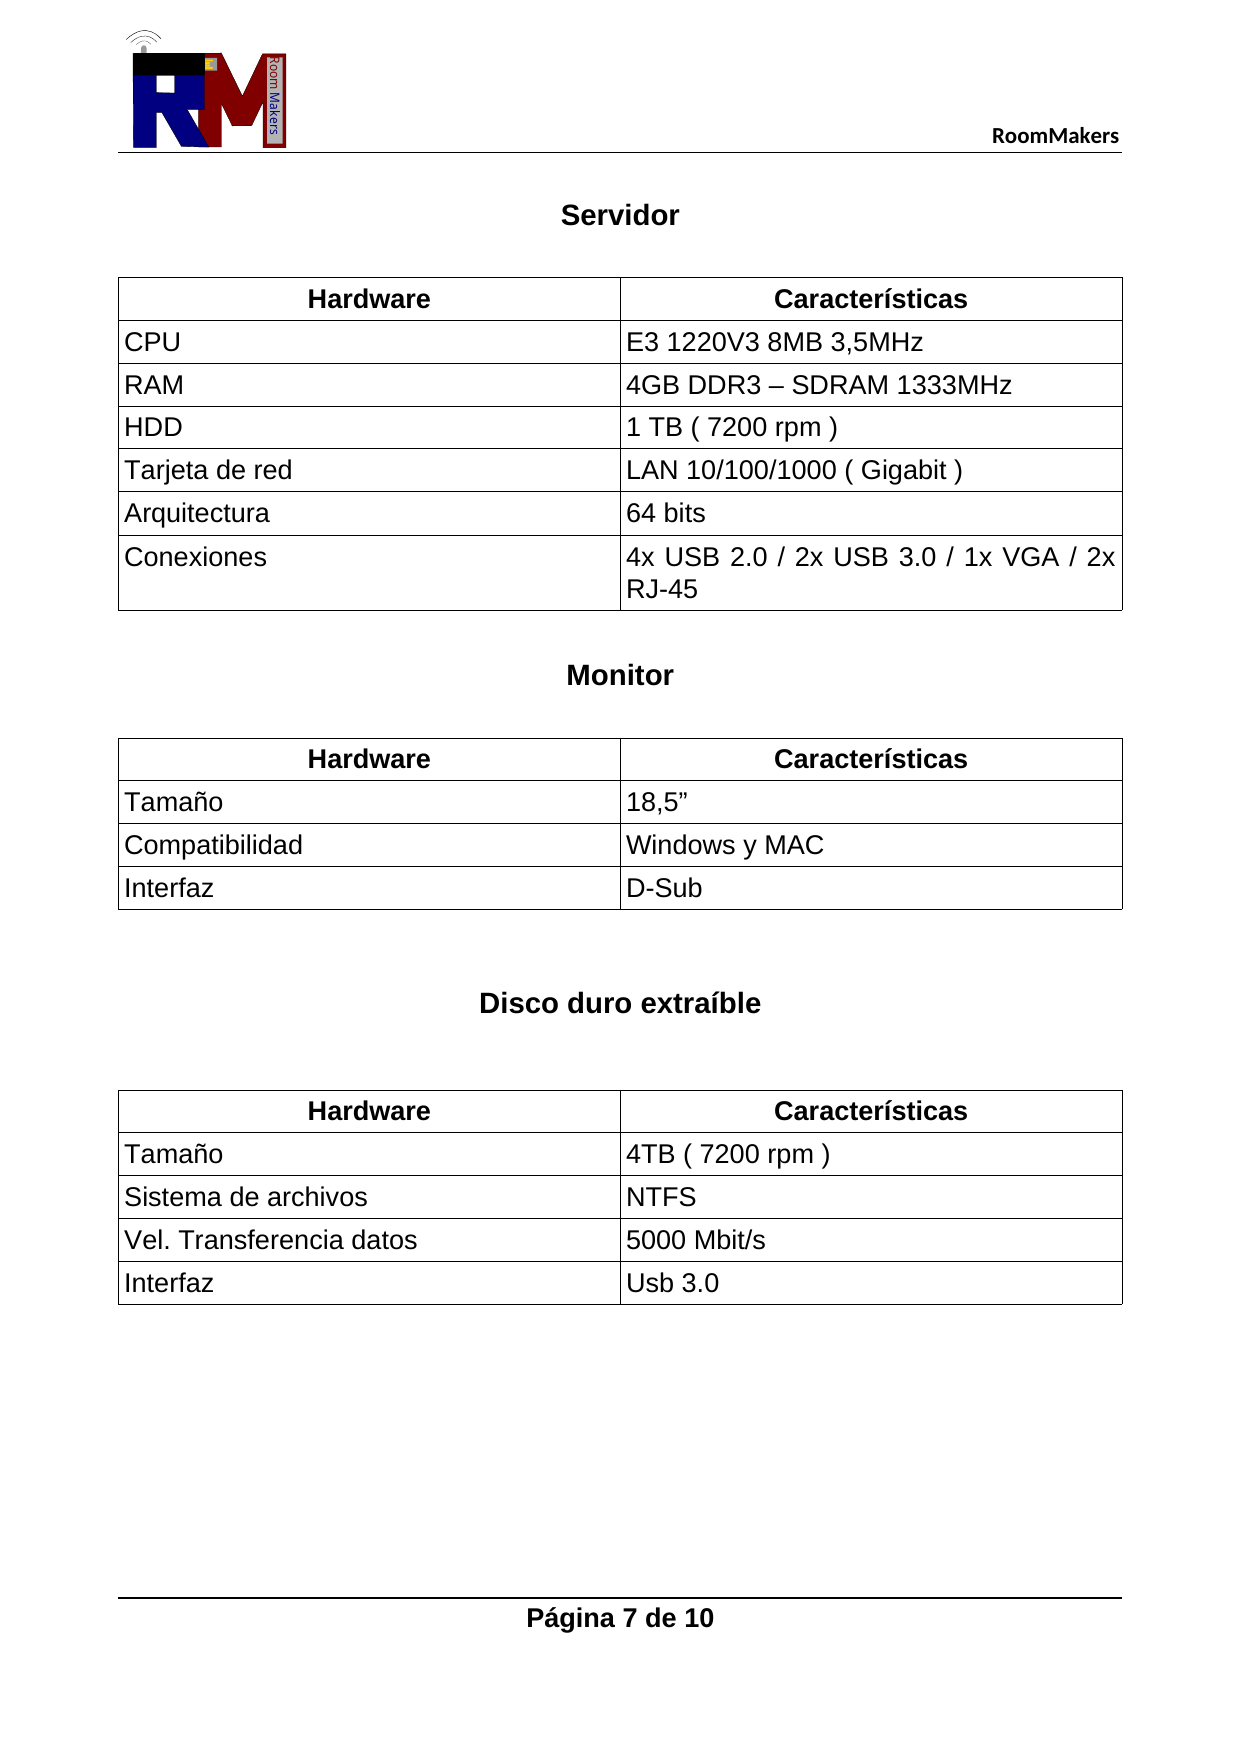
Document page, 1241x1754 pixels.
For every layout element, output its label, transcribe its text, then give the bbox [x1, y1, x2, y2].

table_header Hardware [119, 1091, 620, 1132]
table_cell Sistema de archivos [119, 1176, 620, 1218]
table_cell CPU [119, 321, 620, 363]
table_header Hardware [119, 278, 620, 320]
table_header Características [621, 739, 1122, 780]
table_cell 4GB DDR3 – SDRAM 1333MHz [621, 364, 1122, 406]
table_cell Tarjeta de red [119, 449, 620, 491]
table_cell 4TB ( 7200 rpm ) [621, 1133, 1122, 1175]
subtitle Disco duro extraíble [118, 986, 1122, 1019]
table_cell LAN 10/100/1000 ( Gigabit ) [621, 449, 1122, 491]
table_cell Windows y MAC [621, 824, 1122, 866]
table_cell 4x USB 2.0 / 2x USB 3.0 / 1x VGA / 2x RJ-45 [621, 536, 1122, 610]
table_cell Interfaz [119, 867, 620, 909]
table_cell Usb 3.0 [621, 1262, 1122, 1304]
table_cell HDD [119, 407, 620, 448]
subtitle Monitor [118, 658, 1122, 692]
table_cell 18,5” [621, 781, 1122, 823]
table_cell Tamaño [119, 781, 620, 823]
table_cell 64 bits [621, 492, 1122, 535]
table_header Características [621, 1091, 1122, 1132]
table_cell E3 1220V3 8MB 3,5MHz [621, 321, 1122, 363]
table_cell Interfaz [119, 1262, 620, 1304]
table_cell Vel. Transferencia datos [119, 1219, 620, 1261]
table_cell Tamaño [119, 1133, 620, 1175]
table_cell NTFS [621, 1176, 1122, 1218]
table_cell Compatibilidad [119, 824, 620, 866]
table_cell Arquitectura [119, 492, 620, 535]
subtitle Servidor [118, 197, 1122, 231]
table_cell D-Sub [621, 867, 1122, 909]
table_header Características [621, 278, 1122, 320]
table_cell RAM [119, 364, 620, 406]
table_cell Conexiones [119, 536, 620, 610]
table_cell 5000 Mbit/s [621, 1219, 1122, 1261]
table_cell 1 TB ( 7200 rpm ) [621, 407, 1122, 448]
table_header Hardware [119, 739, 620, 780]
